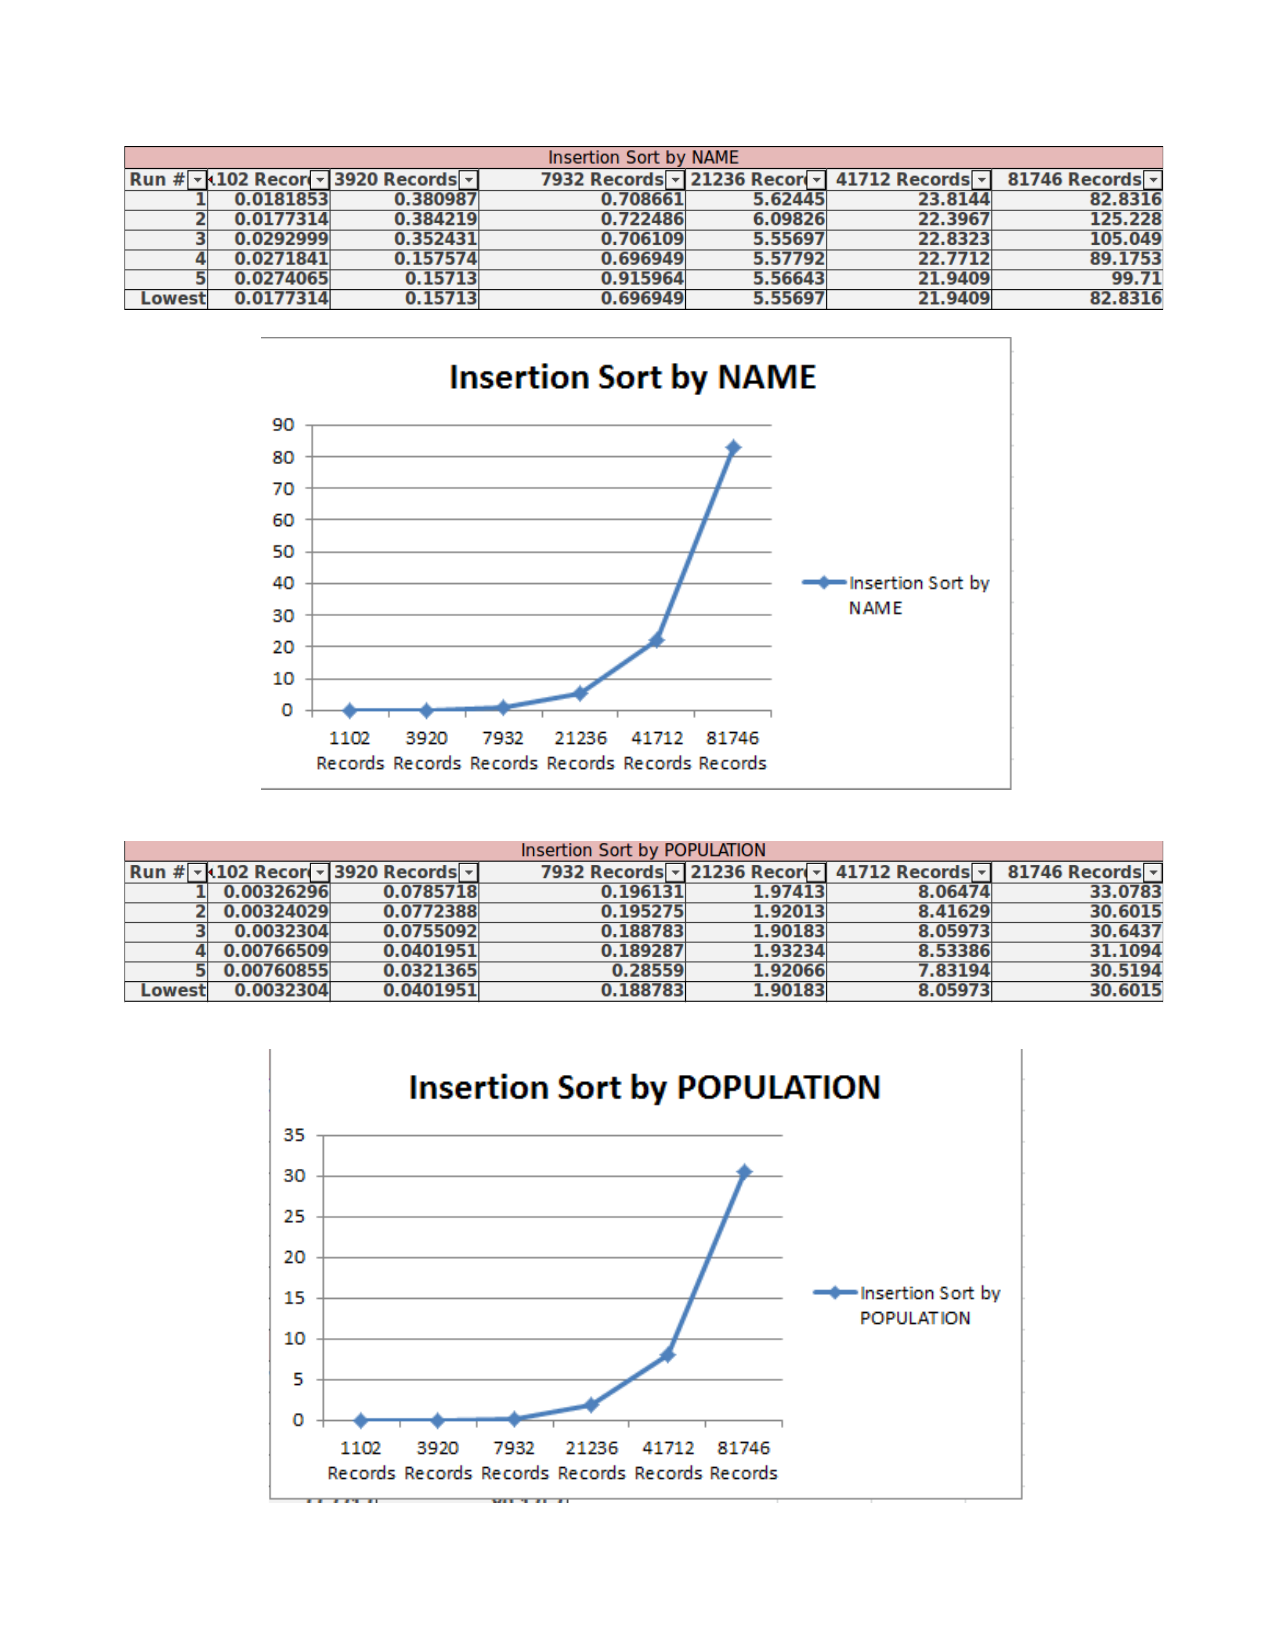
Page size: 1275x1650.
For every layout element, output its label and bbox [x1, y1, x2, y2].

picture [124, 841, 1164, 1003]
picture [124, 146, 1164, 310]
picture [261, 337, 1015, 790]
picture [268, 1049, 1025, 1503]
